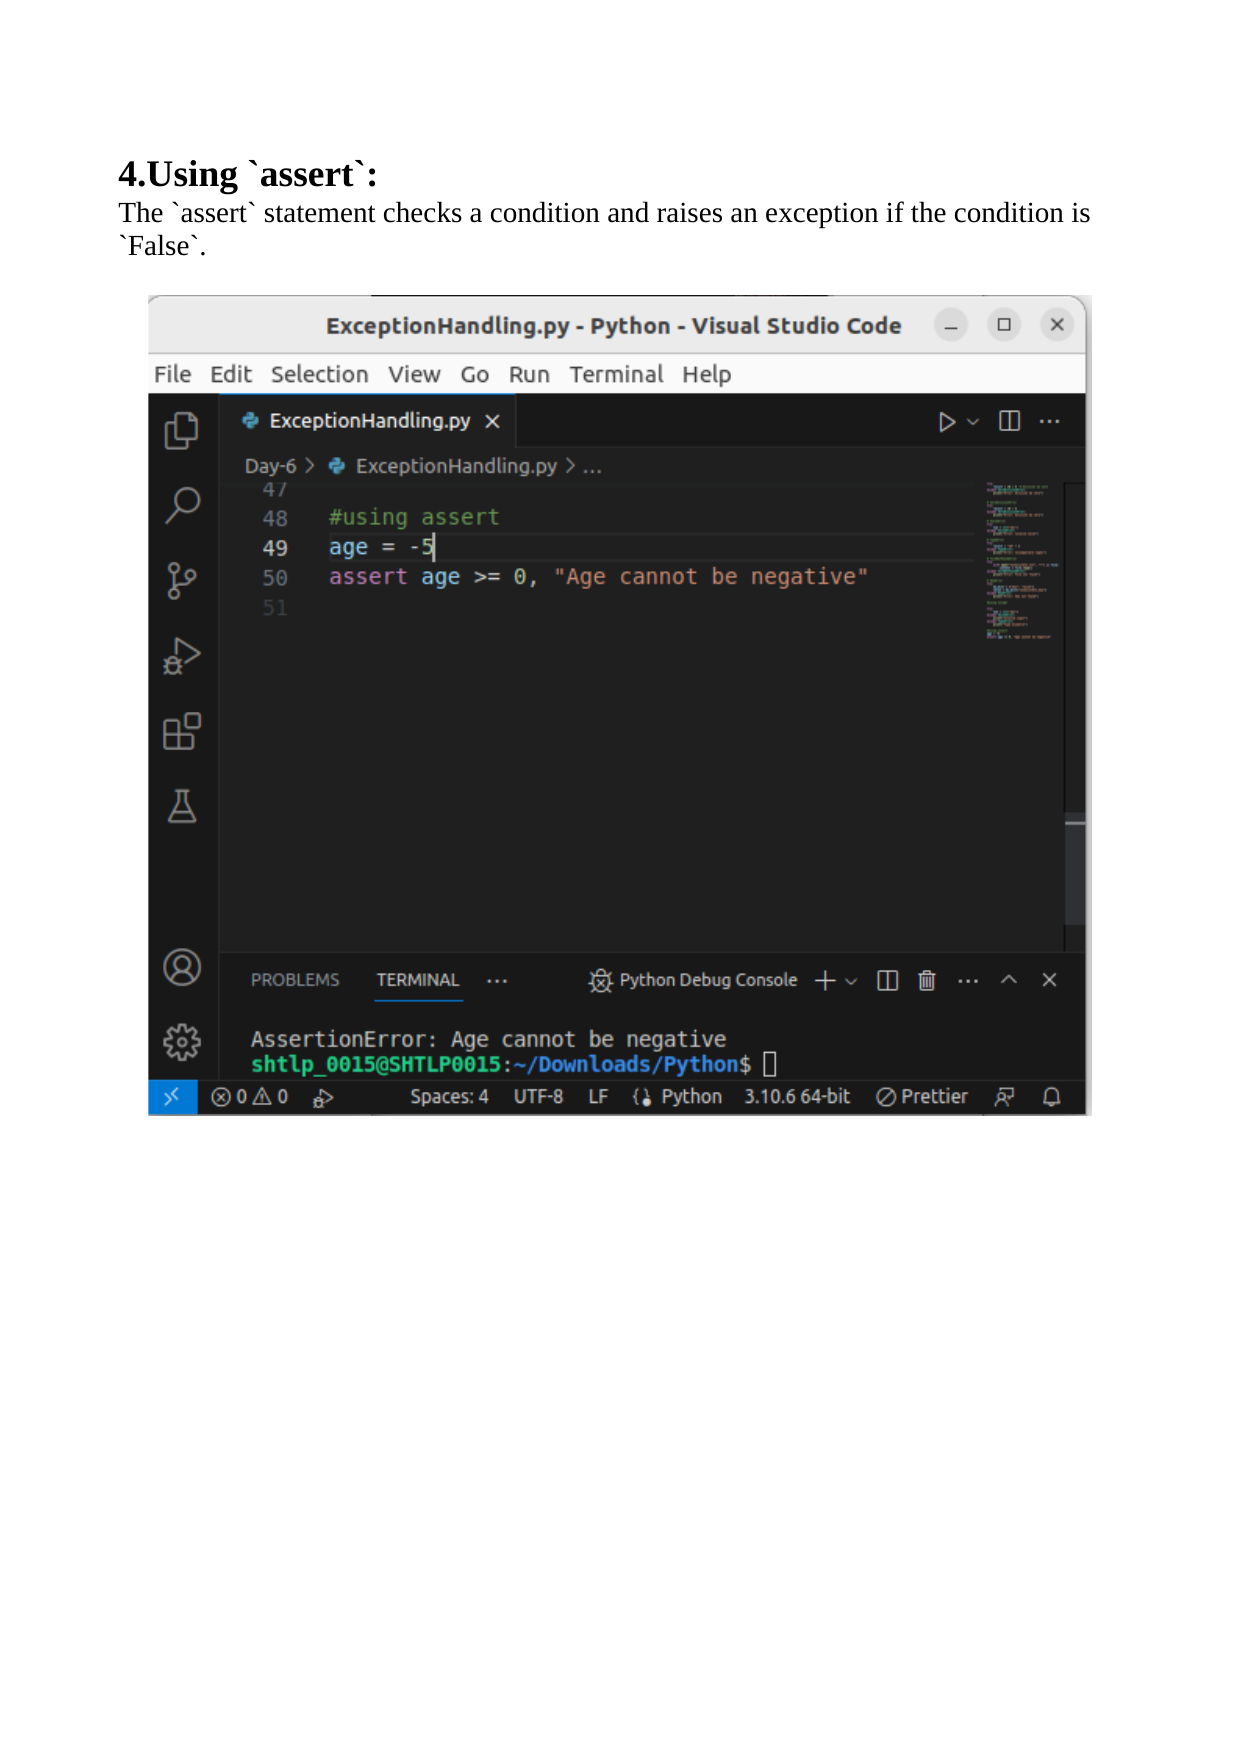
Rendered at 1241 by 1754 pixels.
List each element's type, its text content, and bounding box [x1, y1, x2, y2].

text 4.Using `assert`: [118, 152, 1122, 195]
picture [148, 295, 1092, 1116]
text The `assert` statement checks a condition and raises an exception if the condition is `False`. [118, 195, 1122, 262]
